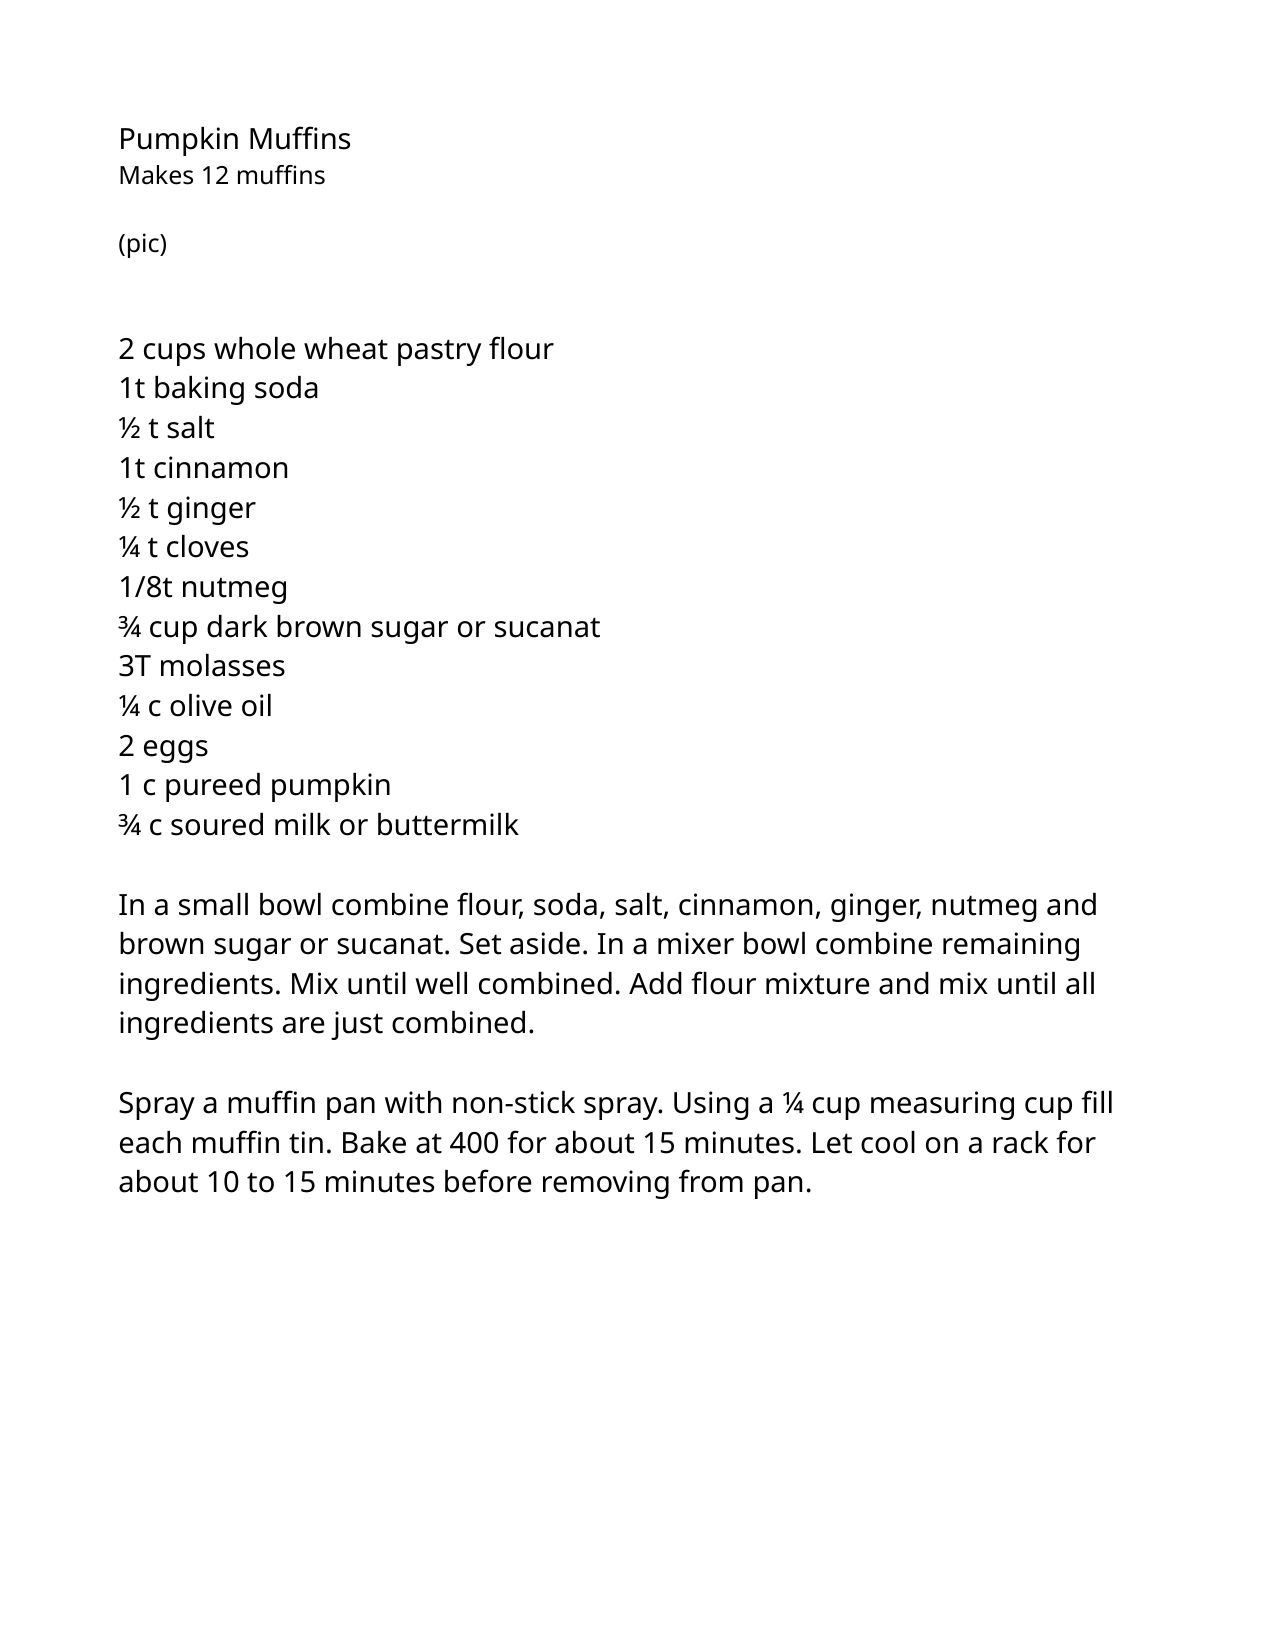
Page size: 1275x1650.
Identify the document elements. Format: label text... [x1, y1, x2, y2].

text Pumpkin Muffins Makes 12 muffins [118, 118, 1157, 192]
text Spray a muffin pan with non-stick spray. Using a ¼ cup measuring cup fill each muffin tin. Bake at 400 for about 15 minutes. Let cool on a rack for about 10 to 15 minutes before removing from pan. [118, 1042, 1157, 1201]
text (pic) [118, 226, 1157, 260]
text 2 cups whole wheat pastry flour 1t baking soda ½ t salt 1t cinnamon ½ t ginger ¼ t cloves 1/8t nutmeg ¾ cup dark brown sugar or sucanat 3T molasses ¼ c olive oil 2 eggs 1 c pureed pumpkin ¾ c soured milk or buttermilk In a small bowl combine flour, soda, salt, cinnamon, ginger, nutmeg and brown sugar or sucanat. Set aside. In a mixer bowl combine remaining ingredients. Mix until well combined. Add flour mixture and mix until all ingredients are just combined. [118, 328, 1157, 1042]
